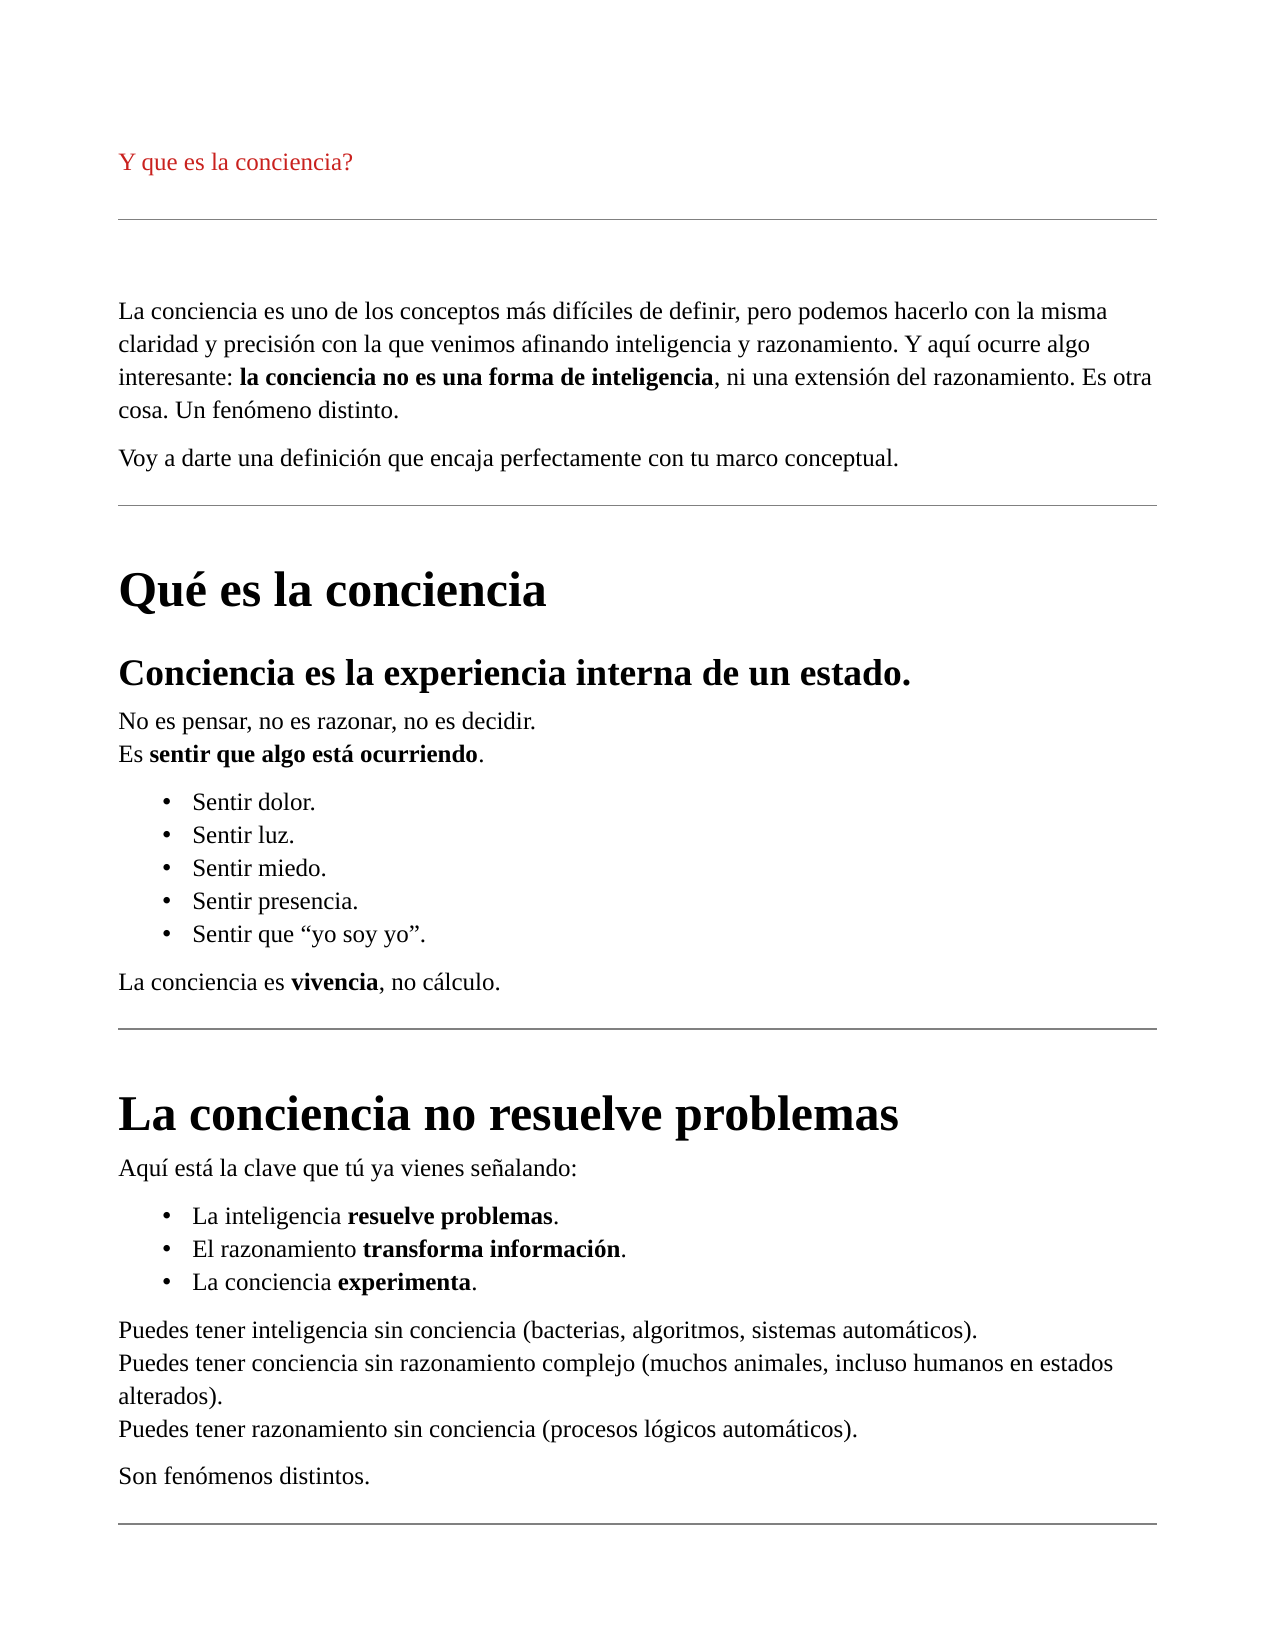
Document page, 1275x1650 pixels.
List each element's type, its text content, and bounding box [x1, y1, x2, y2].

text Y que es la conciencia? [118, 147, 1157, 176]
subtitle La conciencia no resuelve problemas [118, 1083, 1157, 1141]
subtitle Conciencia es la experiencia interna de un estado. [118, 651, 1157, 694]
text Voy a darte una definición que encaja perfectamente con tu marco conceptual. [118, 443, 1157, 472]
list Sentir miedo. [162, 853, 1157, 882]
text Son fenómenos distintos. [118, 1461, 1157, 1490]
list Sentir que “yo soy yo”. [162, 919, 1157, 948]
text La conciencia es vivencia, no cálculo. [118, 967, 1157, 995]
list Sentir luz. [162, 820, 1157, 849]
list El razonamiento transforma información. [162, 1234, 1157, 1263]
list La inteligencia resuelve problemas. [162, 1201, 1157, 1230]
text Aquí está la clave que tú ya vienes señalando: [118, 1153, 1157, 1182]
list Sentir dolor. [162, 787, 1157, 816]
text Puedes tener inteligencia sin conciencia (bacterias, algoritmos, sistemas automáticos). Puedes tener conciencia sin razonamiento complejo (muchos animales, incluso humanos en estados alterados). Puedes tener razonamiento sin conciencia (procesos lógicos automáticos). [118, 1315, 1157, 1442]
list Sentir presencia. [162, 886, 1157, 915]
subtitle Qué es la conciencia [118, 560, 1157, 617]
text La conciencia es uno de los conceptos más difíciles de definir, pero podemos hacerlo con la misma claridad y precisión con la que venimos afinando inteligencia y razonamiento. Y aquí ocurre algo interesante: la conciencia no es una forma de inteligencia, ni una extensión del razonamiento. Es otra cosa. Un fenómeno distinto. [118, 296, 1157, 424]
list La conciencia experimenta. [162, 1267, 1157, 1296]
text No es pensar, no es razonar, no es decidir. Es sentir que algo está ocurriendo. [118, 706, 1157, 768]
